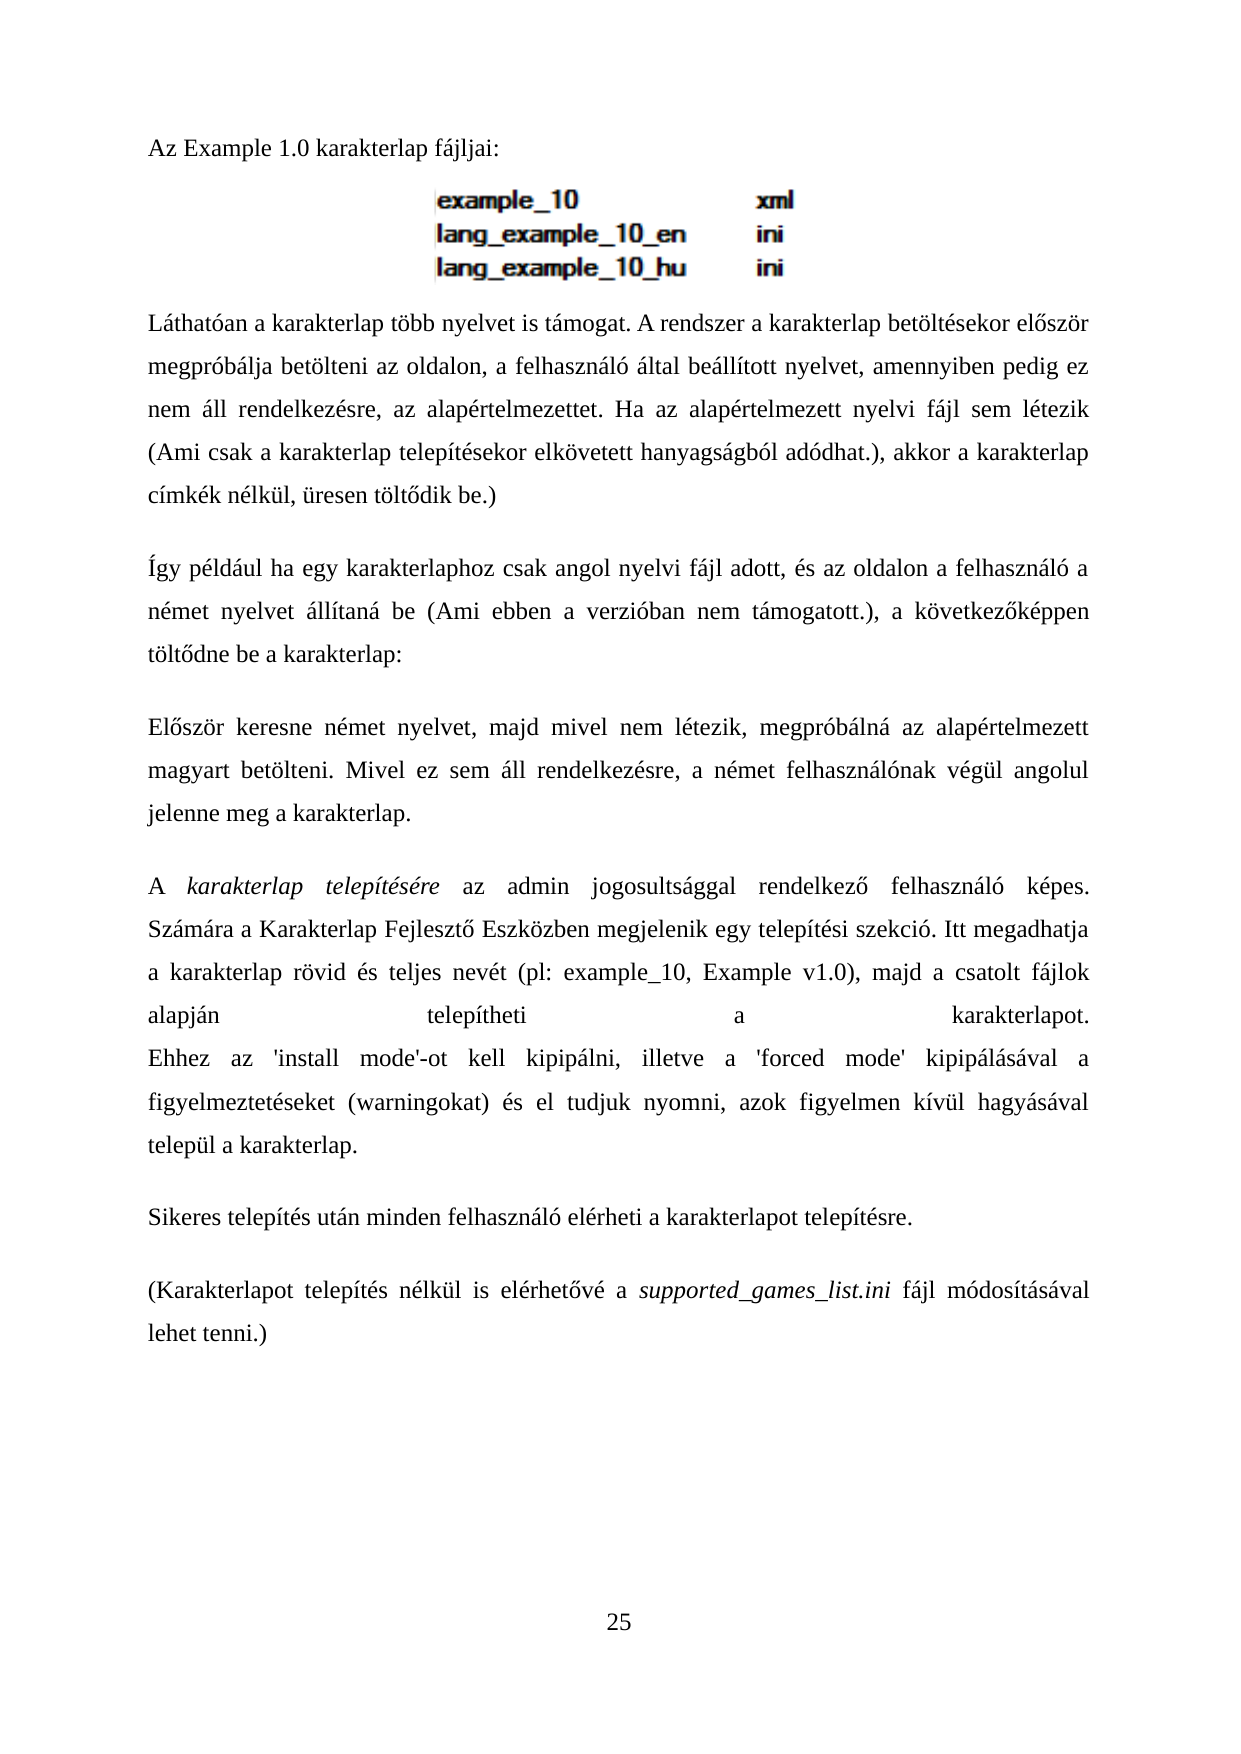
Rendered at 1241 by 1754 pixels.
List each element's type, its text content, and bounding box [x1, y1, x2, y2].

title Sikeres telepítés után minden felhasználó elérheti a karakterlapot telepítésre. [148, 1202, 1090, 1231]
title Először keresne német nyelvet, majd mivel nem létezik, megpróbálná az alapértelmezett magyart betölteni. Mivel ez sem áll rendelkezésre, a német felhasználónak végül angolul jelenne meg a karakterlap. [148, 712, 1090, 827]
title Így például ha egy karakterlaphoz csak angol nyelvi fájl adott, és az oldalon a felhasználó a német nyelvet állítaná be (Ami ebben a verzióban nem támogatott.), a következőképpen töltődne be a karakterlap: [148, 553, 1090, 668]
title (Karakterlapot telepítés nélkül is elérhetővé a supported_games_list.ini fájl módosításával lehet tenni.) [148, 1275, 1090, 1347]
title Az Example 1.0 karakterlap fájljai: [148, 133, 1090, 162]
picture [434, 186, 804, 285]
title A karakterlap telepítésére az admin jogosultsággal rendelkező felhasználó képes. Számára a Karakterlap Fejlesztő Eszközben megjelenik egy telepítési szekció. Itt megadhatja a karakterlap rövid és teljes nevét (pl: example_10, Example v1.0), majd a csatolt fájlok alapján telepítheti a karakterlapot. Ehhez az 'install mode'-ot kell kipipálni, illetve a 'forced mode' kipipálásával a figyelmeztetéseket (warningokat) és el tudjuk nyomni, azok figyelmen kívül hagyásával települ a karakterlap. [148, 871, 1090, 1158]
title Láthatóan a karakterlap több nyelvet is támogat. A rendszer a karakterlap betöltésekor először megpróbálja betölteni az oldalon, a felhasználó által beállított nyelvet, amennyiben pedig ez nem áll rendelkezésre, az alapértelmezettet. Ha az alapértelmezett nyelvi fájl sem létezik (Ami csak a karakterlap telepítésekor elkövetett hanyagságból adódhat.), akkor a karakterlap címkék nélkül, üresen töltődik be.) [148, 308, 1090, 509]
